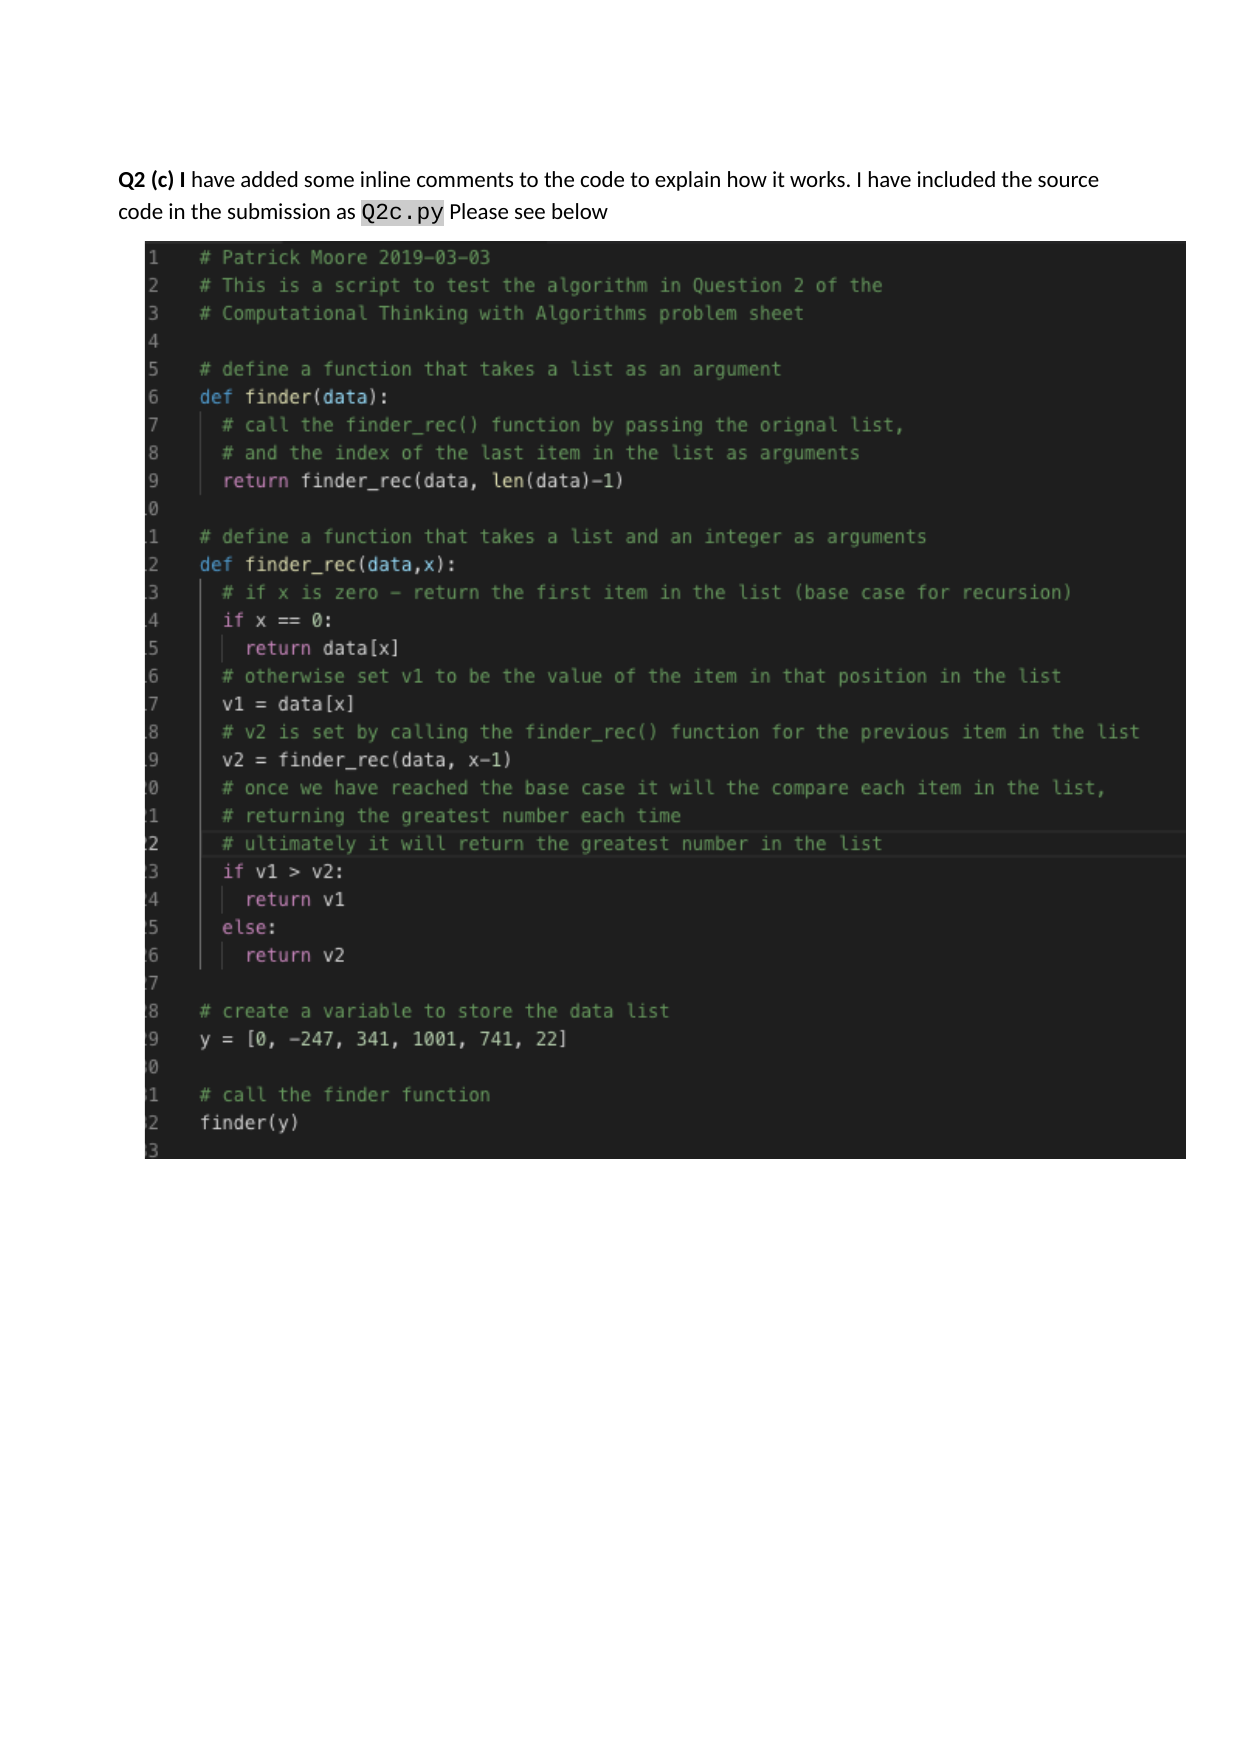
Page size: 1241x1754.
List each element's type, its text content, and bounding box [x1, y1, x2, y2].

text Q2 (c) I have added some inline comments to the code to explain how it works. I have included the source code in the submission as Q2c.py Please see below [118, 165, 1122, 226]
picture [144, 241, 1186, 1159]
